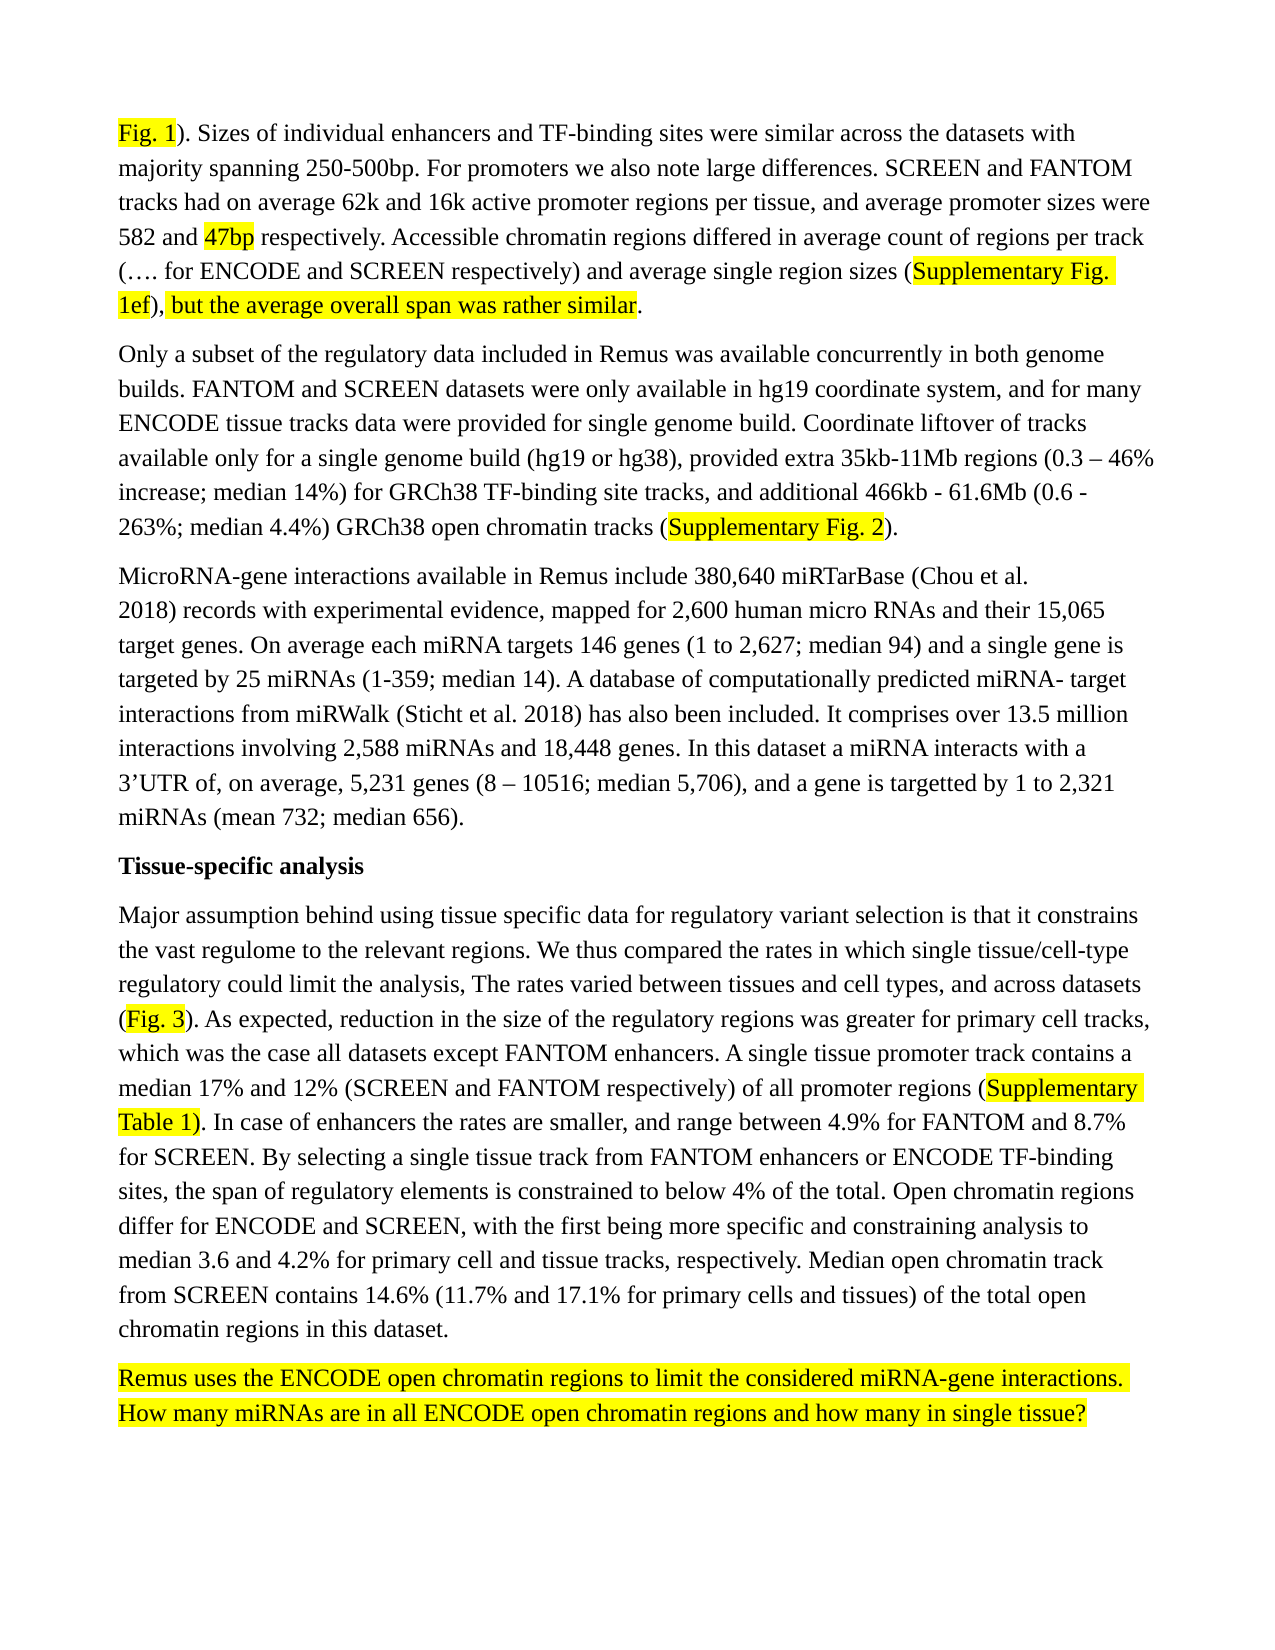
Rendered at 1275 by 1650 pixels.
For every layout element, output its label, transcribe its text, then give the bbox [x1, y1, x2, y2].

text Only a subset of the regulatory data included in Remus was available concurrently in both genome builds. FANTOM and SCREEN datasets were only available in hg19 coordinate system, and for many ENCODE tissue tracks data were provided for single genome build. Coordinate liftover of tracks available only for a single genome build (hg19 or hg38), provided extra 35kb-11Mb regions (0.3 – 46% increase; median 14%) for GRCh38 TF-binding site tracks, and additional 466kb - 61.6Mb (0.6 - 263%; median 4.4%) GRCh38 open chromatin tracks (Supplementary Fig. 2). [118, 339, 1157, 541]
text Remus uses the ENCODE open chromatin regions to limit the considered miRNA-gene interactions. How many miRNAs are in all ENCODE open chromatin regions and how many in single tissue? [118, 1363, 1157, 1427]
text Major assumption behind using tissue specific data for regulatory variant selection is that it constrains the vast regulome to the relevant regions. We thus compared the rates in which single tissue/cell-type regulatory could limit the analysis, The rates varied between tissues and cell types, and across datasets (Fig. 3). As expected, reduction in the size of the regulatory regions was greater for primary cell tracks, which was the case all datasets except FANTOM enhancers. A single tissue promoter track contains a median 17% and 12% (SCREEN and FANTOM respectively) of all promoter regions (Supplementary Table 1). In case of enhancers the rates are smaller, and range between 4.9% for FANTOM and 8.7% for SCREEN. By selecting a single tissue track from FANTOM enhancers or ENCODE TF-binding sites, the span of regulatory elements is constrained to below 4% of the total. Open chromatin regions differ for ENCODE and SCREEN, with the first being more specific and constraining analysis to median 3.6 and 4.2% for primary cell and tissue tracks, respectively. Median open chromatin track from SCREEN contains 14.6% (11.7% and 17.1% for primary cells and tissues) of the total open chromatin regions in this dataset. [118, 901, 1157, 1343]
text MicroRNA-gene interactions available in Remus include 380,640 miRTarBase (Chou et al. 2018)⁠ records with experimental evidence, mapped for 2,600 human micro RNAs and their 15,065 target genes. On average each miRNA targets 146 genes (1 to 2,627; median 94) and a single gene is targeted by 25 miRNAs (1-359; median 14). A database of computationally predicted miRNA- target interactions from miRWalk (Sticht et al. 2018)⁠ has also been included. It comprises over 13.5 million interactions involving 2,588 miRNAs and 18,448 genes. In this dataset a miRNA interacts with a 3’UTR of, on average, 5,231 genes (8 – 10516; median 5,706), and a gene is targetted by 1 to 2,321 miRNAs (mean 732; median 656). [118, 561, 1157, 831]
text Tissue-specific analysis [118, 851, 1157, 880]
text Fig. 1). Sizes of individual enhancers and TF-binding sites were similar across the datasets with majority spanning 250-500bp. For promoters we also note large differences. SCREEN and FANTOM tracks had on average 62k and 16k active promoter regions per tissue, and average promoter sizes were 582 and 47bp respectively. Accessible chromatin regions differed in average count of regions per track (…. for ENCODE and SCREEN respectively) and average single region sizes (Supplementary Fig. 1ef), but the average overall span was rather similar. [118, 118, 1157, 319]
